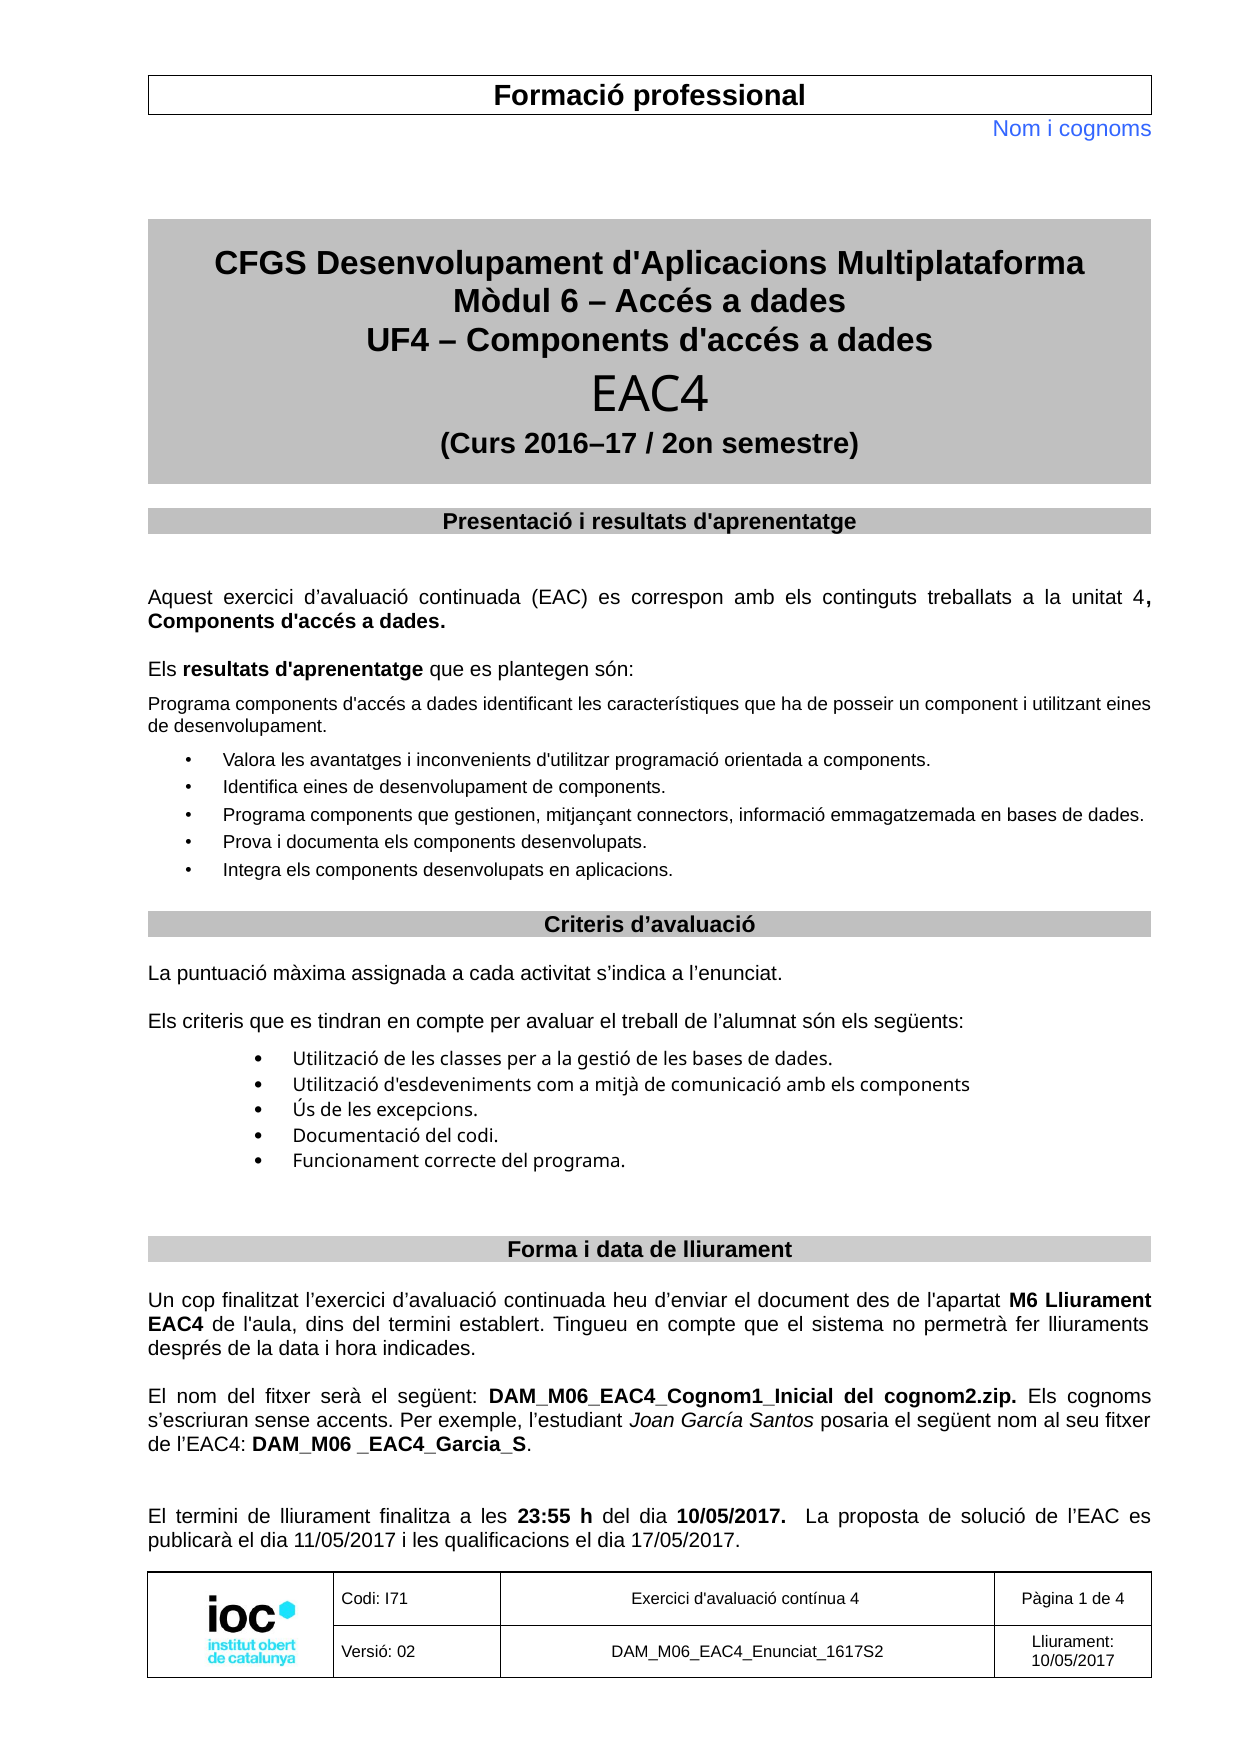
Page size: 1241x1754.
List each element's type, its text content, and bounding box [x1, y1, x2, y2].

subtitle Mòdul 6 – Accés a dades [148, 281, 1151, 320]
text El termini de lliurament finalitza a les 23:55 h del dia 10/05/2017. La proposta de solució de l’EAC es publicarà el dia 11/05/2017 i les qualificacions el dia 17/05/2017. [148, 1504, 1151, 1552]
text CFGS Desenvolupament d'Aplicacions Multiplataforma [148, 243, 1151, 281]
list Documentació del codi. [255, 1122, 1151, 1147]
list Utilització d'esdeveniments com a mitjà de comunicació amb els components [255, 1071, 1151, 1096]
text Programa components d'accés a dades identificant les característiques que ha de posseir un component i utilitzant eines de desenvolupament. [148, 693, 1151, 736]
list Utilització de les classes per a la gestió de les bases de dades. [255, 1045, 1151, 1071]
text La puntuació màxima assignada a cada activitat s’indica a l’enunciat. [148, 961, 1151, 985]
picture [195, 1581, 309, 1677]
list Funcionament correcte del programa. [255, 1147, 1151, 1173]
text Els criteris que es tindran en compte per avaluar el treball de l’alumnat són els següents: [148, 1009, 1151, 1033]
text (Curs 2016–17 / 2on semestre) [148, 426, 1151, 460]
list Ús de les excepcions. [255, 1096, 1151, 1122]
text Criteris d’avaluació [148, 911, 1151, 937]
list Valora les avantatges i inconvenients d'utilitzar programació orientada a components. [185, 748, 1151, 770]
text El nom del fitxer serà el següent: DAM_M06_EAC4_Cognom1_Inicial del cognom2.zip. Els cognoms s’escriuran sense accents. Per exemple, l’estudiant Joan García Santos posaria el següent nom al seu fitxer de l’EAC4: DAM_M06 _EAC4_Garcia_S. [148, 1384, 1151, 1456]
text Presentació i resultats d'aprenentatge [148, 508, 1151, 534]
list Identifica eines de desenvolupament de components. [185, 776, 1151, 798]
text EAC4 [148, 358, 1151, 426]
list Integra els components desenvolupats en aplicacions. [185, 859, 1151, 881]
text Aquest exercici d’avaluació continuada (EAC) es correspon amb els continguts treballats a la unitat 4, Components d'accés a dades. [148, 584, 1151, 632]
subtitle UF4 – Components d'accés a dades [148, 320, 1151, 358]
text Forma i data de lliurament [148, 1236, 1151, 1262]
list Programa components que gestionen, mitjançant connectors, informació emmagatzemada en bases de dades. [185, 804, 1151, 825]
text Un cop finalitzat l’exercici d’avaluació continuada heu d’enviar el document des de l'apartat M6 Lliurament EAC4 de l'aula, dins del termini establert. Tingueu en compte que el sistema no permetrà fer lliuraments després de la data i hora indicades. [148, 1288, 1151, 1360]
list Prova i documenta els components desenvolupats. [185, 831, 1151, 853]
text Els resultats d'aprenentatge que es plantegen són: [148, 656, 1151, 680]
